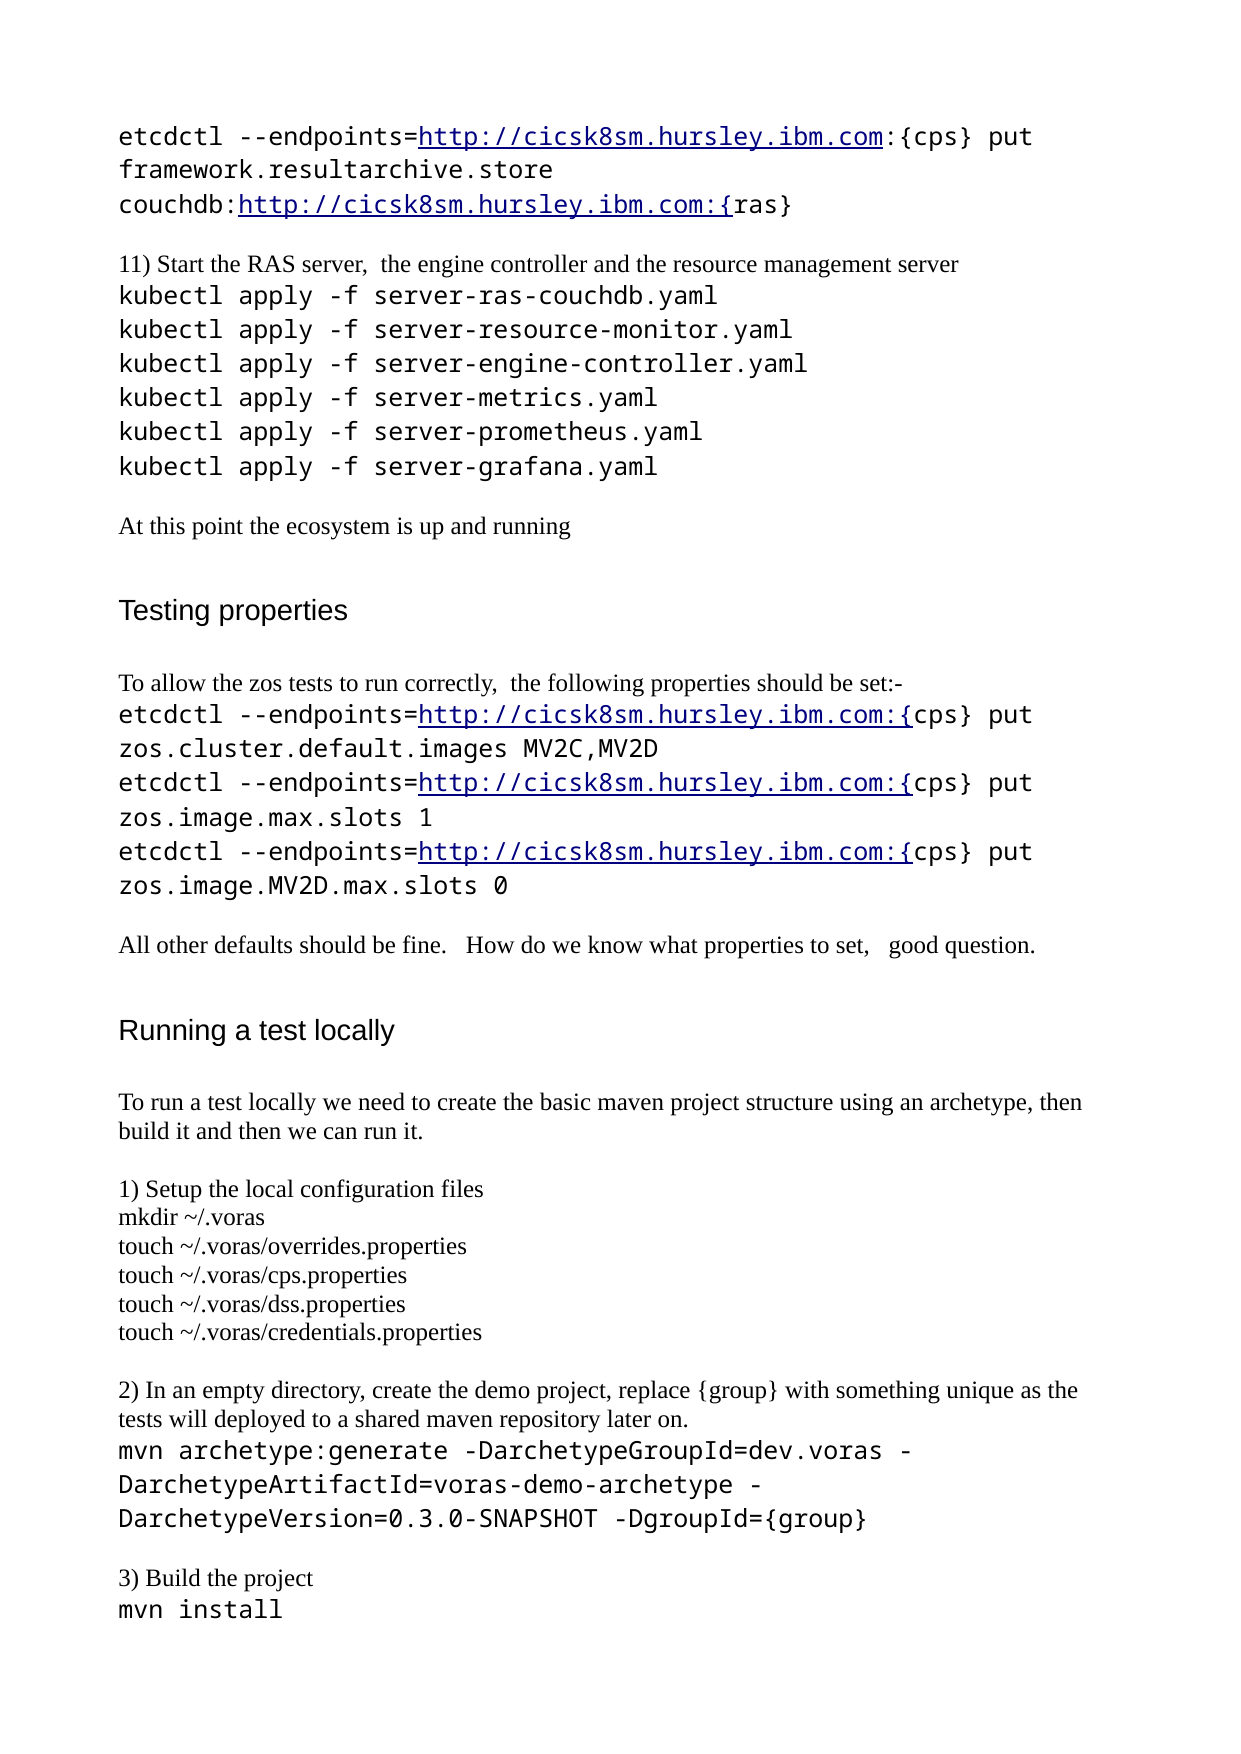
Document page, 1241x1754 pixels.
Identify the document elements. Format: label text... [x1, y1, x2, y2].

text To run a test locally we need to create the basic maven project structure using an archetype, then build it and then we can run it. [118, 1087, 1122, 1145]
text kubectl apply -f server-prometheus.yaml [118, 414, 1122, 448]
text To allow the zos tests to run correctly, the following properties should be set:- [118, 668, 1122, 697]
text touch ~/.voras/dss.properties [118, 1289, 1122, 1317]
subtitle Testing properties [118, 593, 1122, 627]
text kubectl apply -f server-grafana.yaml [118, 448, 1122, 482]
text kubectl apply -f server-resource-monitor.yaml [118, 312, 1122, 346]
text 3) Build the project [118, 1563, 1122, 1592]
text etcdctl --endpoints=http://cicsk8sm.hursley.ibm.com:{cps} put framework.resultarchive.store couchdb:http://cicsk8sm.hursley.ibm.com:{ras} [118, 118, 1122, 220]
text 11) Start the RAS server, the engine controller and the resource management server [118, 249, 1122, 278]
text 2) In an empty directory, create the demo project, replace {group} with something unique as the tests will deployed to a shared maven repository later on. [118, 1375, 1122, 1432]
text kubectl apply -f server-ras-couchdb.yaml [118, 278, 1122, 312]
text mkdir ~/.voras [118, 1202, 1122, 1231]
text etcdctl --endpoints=http://cicsk8sm.hursley.ibm.com:{cps} put zos.image.MV2D.max.slots 0 [118, 833, 1122, 901]
text touch ~/.voras/credentials.properties [118, 1317, 1122, 1346]
text etcdctl --endpoints=http://cicsk8sm.hursley.ibm.com:{cps} put zos.cluster.default.images MV2C,MV2D etcdctl --endpoints=http://cicsk8sm.hursley.ibm.com:{cps} put zos.image.max.slots 1 [118, 697, 1122, 833]
text touch ~/.voras/cps.properties [118, 1260, 1122, 1289]
text At this point the ecosystem is up and running [118, 511, 1122, 540]
text mvn install [118, 1592, 1122, 1626]
text 1) Setup the local configuration files [118, 1174, 1122, 1202]
text kubectl apply -f server-engine-controller.yaml [118, 346, 1122, 380]
text mvn archetype:generate -DarchetypeGroupId=dev.voras -DarchetypeArtifactId=voras-demo-archetype -DarchetypeVersion=0.3.0-SNAPSHOT -DgroupId={group} [118, 1432, 1122, 1534]
subtitle Running a test locally [118, 1013, 1122, 1046]
text All other defaults should be fine. How do we know what properties to set, good question. [118, 930, 1122, 959]
text kubectl apply -f server-metrics.yaml [118, 380, 1122, 414]
text touch ~/.voras/overrides.properties [118, 1231, 1122, 1260]
